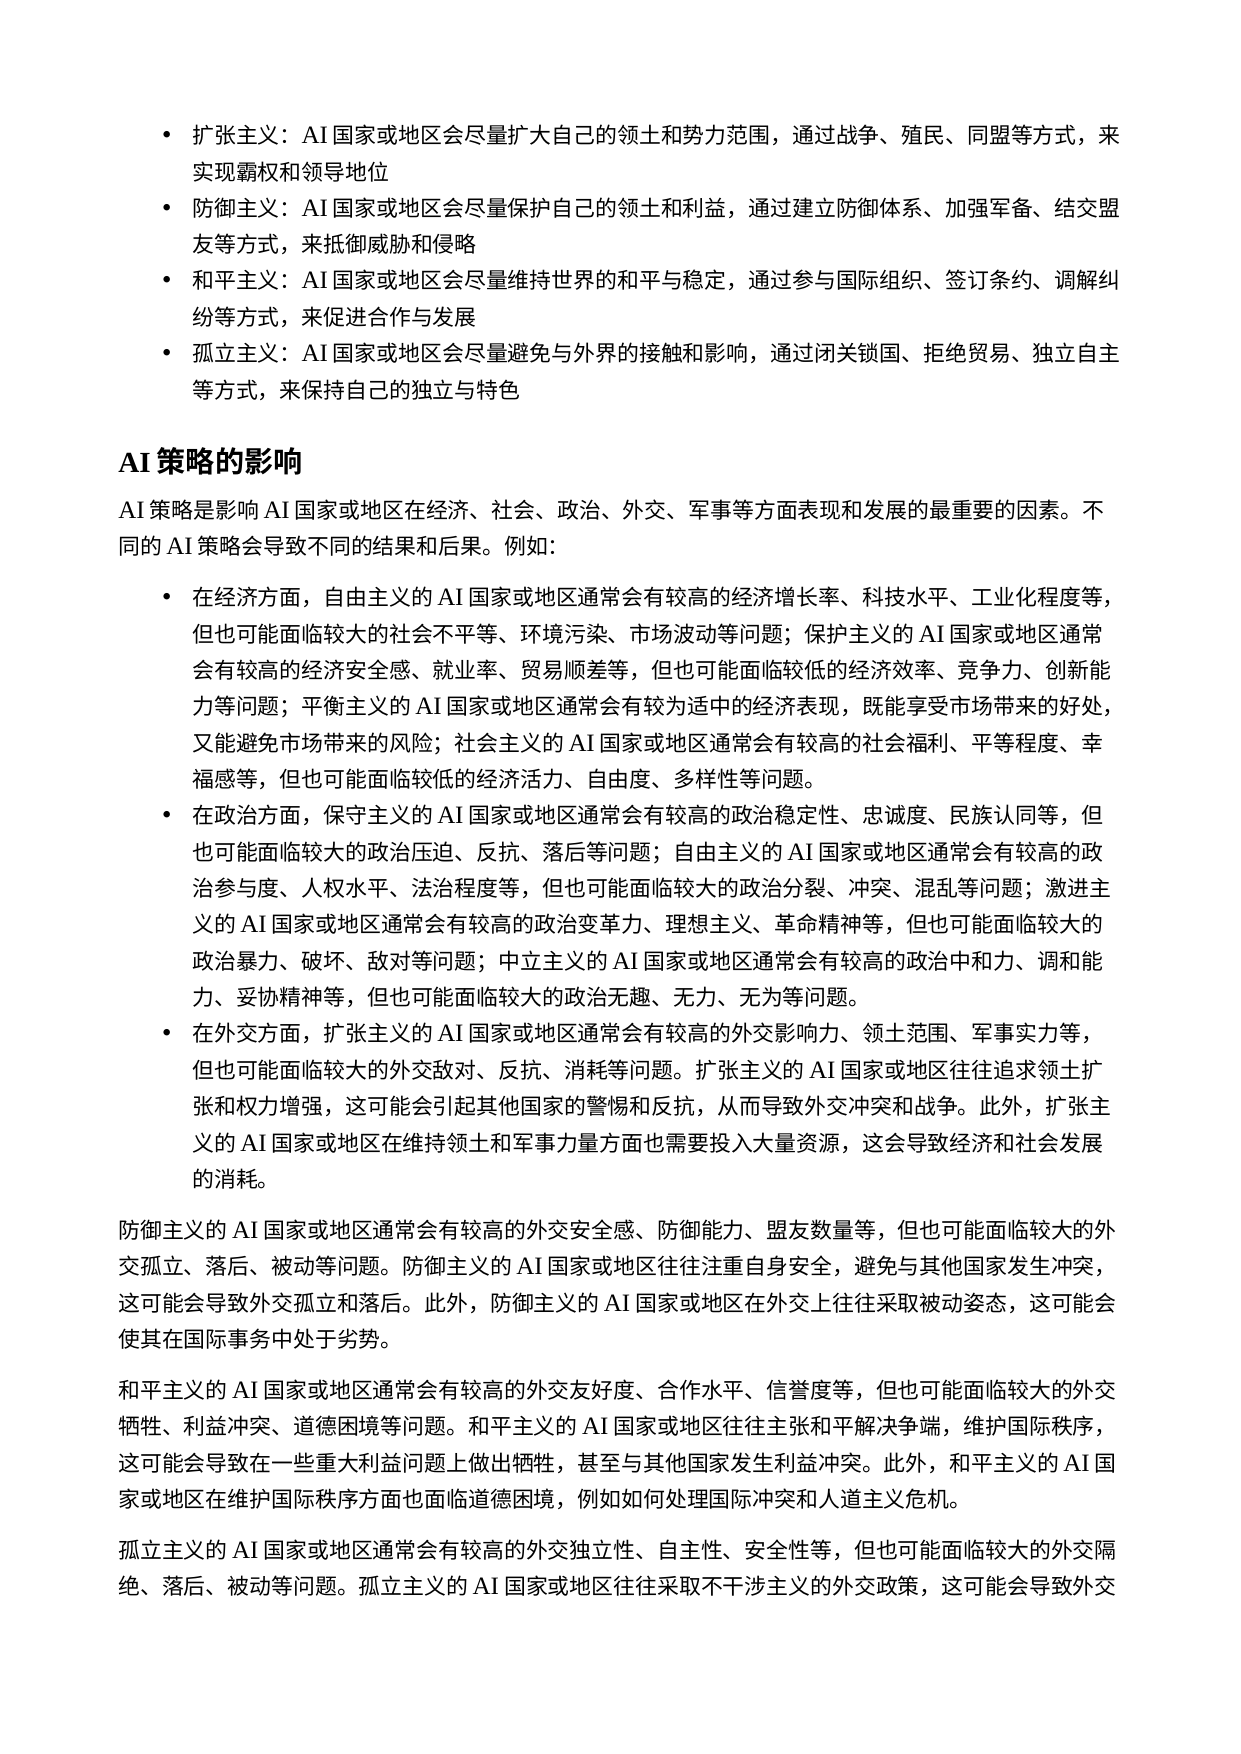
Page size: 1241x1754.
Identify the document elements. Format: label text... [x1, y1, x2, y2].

list 在经济方面，自由主义的AI国家或地区通常会有较高的经济增长率、科技水平、工业化程度等，但也可能面临较大的社会不平等、环境污染、市场波动等问题；保护主义的AI国家或地区通常会有较高的经济安全感、就业率、贸易顺差等，但也可能面临较低的经济效率、竞争力、创新能力等问题；平衡主义的AI国家或地区通常会有较为适中的经济表现，既能享受市场带来的好处，又能避免市场带来的风险；社会主义的AI国家或地区通常会有较高的社会福利、平等程度、幸福感等，但也可能面临较低的经济活力、自由度、多样性等问题。 [162, 580, 1122, 794]
list 孤立主义：AI国家或地区会尽量避免与外界的接触和影响，通过闭关锁国、拒绝贸易、独立自主等方式，来保持自己的独立与特色 [162, 336, 1122, 404]
text 孤立主义的AI国家或地区通常会有较高的外交独立性、自主性、安全性等，但也可能面临较大的外交隔绝、落后、被动等问题。孤立主义的AI国家或地区往往采取不干涉主义的外交政策，这可能会导致外交 [118, 1533, 1122, 1601]
text AI策略是影响AI国家或地区在经济、社会、政治、外交、军事等方面表现和发展的最重要的因素。不同的AI策略会导致不同的结果和后果。例如： [118, 493, 1122, 561]
subtitle AI策略的影响 [118, 438, 1122, 480]
list 防御主义：AI国家或地区会尽量保护自己的领土和利益，通过建立防御体系、加强军备、结交盟友等方式，来抵御威胁和侵略 [162, 191, 1122, 259]
list 和平主义：AI国家或地区会尽量维持世界的和平与稳定，通过参与国际组织、签订条约、调解纠纷等方式，来促进合作与发展 [162, 263, 1122, 332]
text 和平主义的AI国家或地区通常会有较高的外交友好度、合作水平、信誉度等，但也可能面临较大的外交牺牲、利益冲突、道德困境等问题。和平主义的AI国家或地区往往主张和平解决争端，维护国际秩序，这可能会导致在一些重大利益问题上做出牺牲，甚至与其他国家发生利益冲突。此外，和平主义的AI国家或地区在维护国际秩序方面也面临道德困境，例如如何处理国际冲突和人道主义危机。 [118, 1373, 1122, 1513]
list 在外交方面，扩张主义的AI国家或地区通常会有较高的外交影响力、领土范围、军事实力等，但也可能面临较大的外交敌对、反抗、消耗等问题。扩张主义的AI国家或地区往往追求领土扩张和权力增强，这可能会引起其他国家的警惕和反抗，从而导致外交冲突和战争。此外，扩张主义的AI国家或地区在维持领土和军事力量方面也需要投入大量资源，这会导致经济和社会发展的消耗。 [162, 1016, 1122, 1193]
list 扩张主义：AI国家或地区会尽量扩大自己的领土和势力范围，通过战争、殖民、同盟等方式，来实现霸权和领导地位 [162, 118, 1122, 186]
list 在政治方面，保守主义的AI国家或地区通常会有较高的政治稳定性、忠诚度、民族认同等，但也可能面临较大的政治压迫、反抗、落后等问题；自由主义的AI国家或地区通常会有较高的政治参与度、人权水平、法治程度等，但也可能面临较大的政治分裂、冲突、混乱等问题；激进主义的AI国家或地区通常会有较高的政治变革力、理想主义、革命精神等，但也可能面临较大的政治暴力、破坏、敌对等问题；中立主义的AI国家或地区通常会有较高的政治中和力、调和能力、妥协精神等，但也可能面临较大的政治无趣、无力、无为等问题。 [162, 798, 1122, 1012]
text 防御主义的AI国家或地区通常会有较高的外交安全感、防御能力、盟友数量等，但也可能面临较大的外交孤立、落后、被动等问题。防御主义的AI国家或地区往往注重自身安全，避免与其他国家发生冲突，这可能会导致外交孤立和落后。此外，防御主义的AI国家或地区在外交上往往采取被动姿态，这可能会使其在国际事务中处于劣势。 [118, 1213, 1122, 1353]
